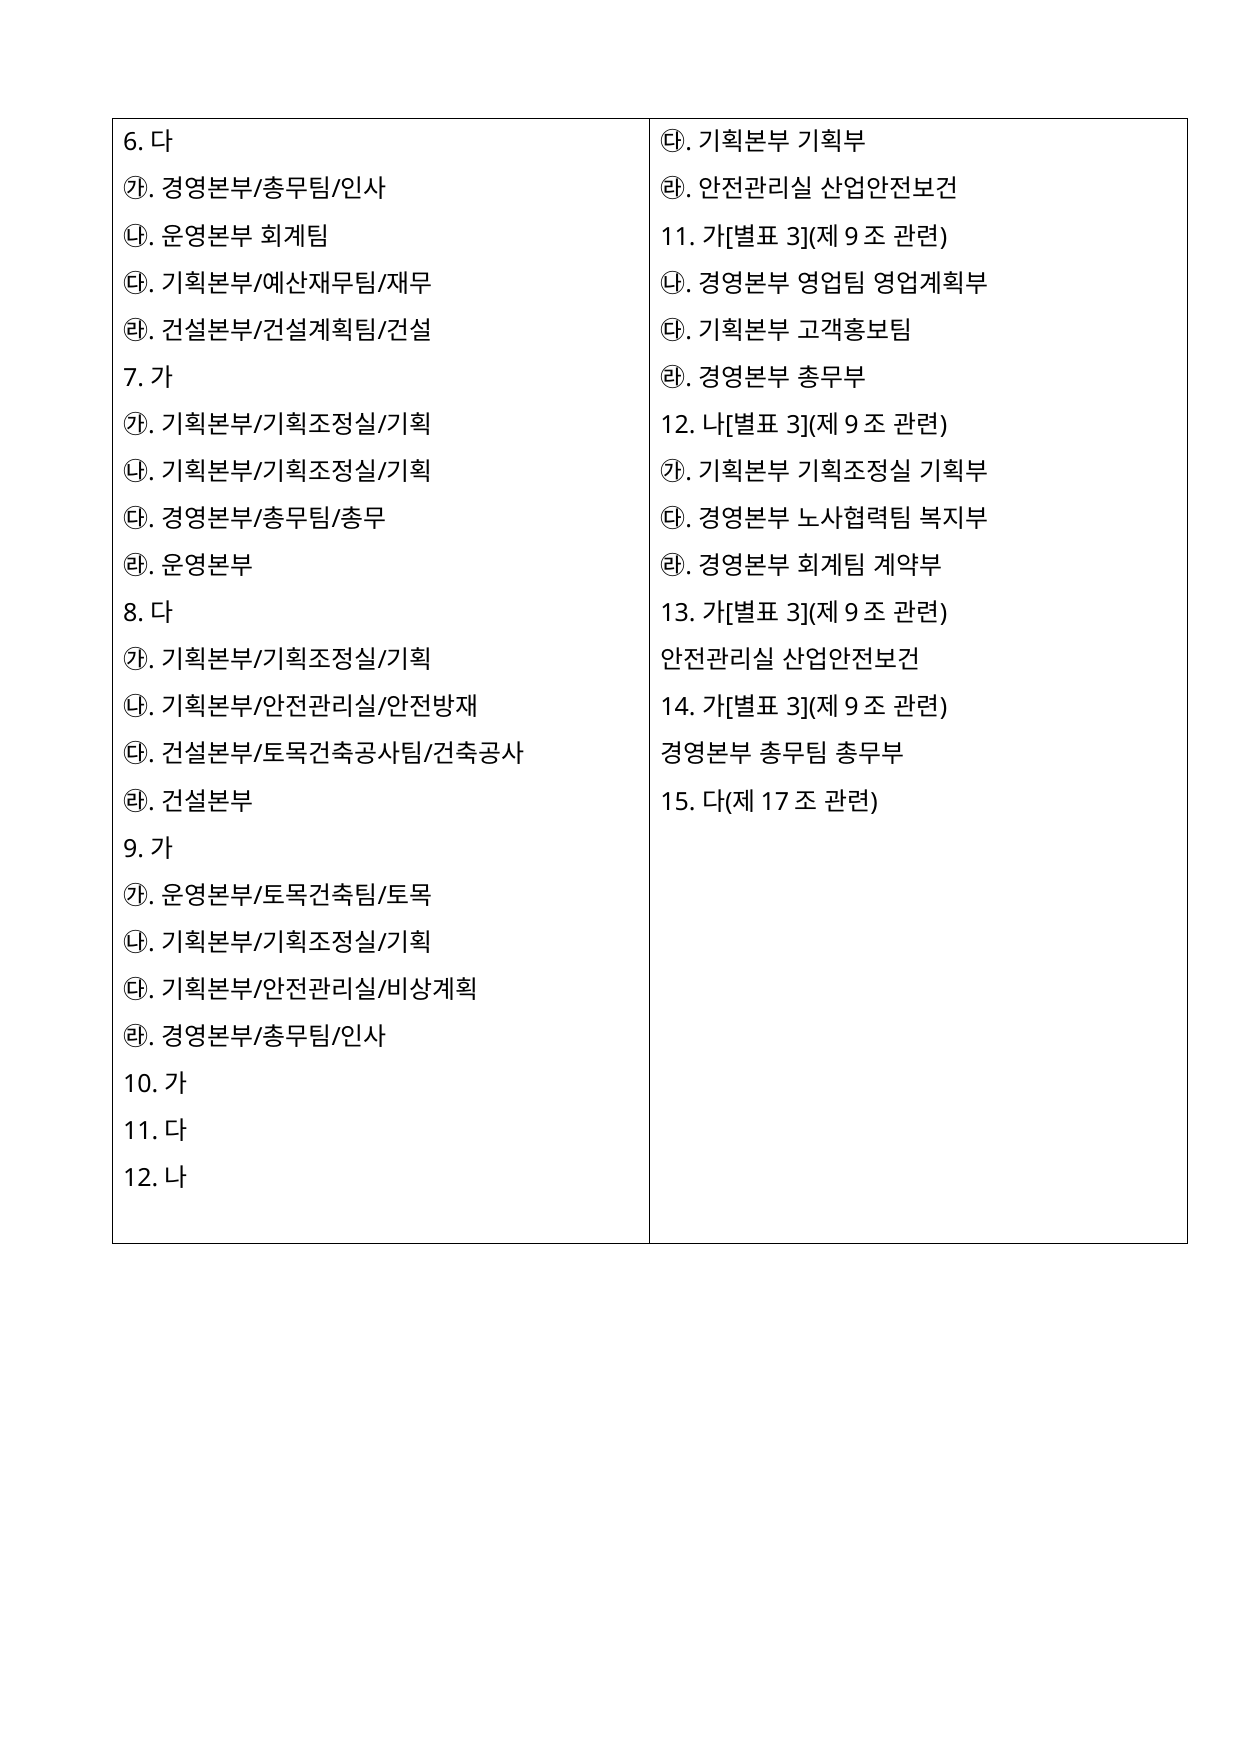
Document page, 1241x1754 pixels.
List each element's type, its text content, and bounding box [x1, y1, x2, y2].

table_cell ㉰. 기획본부 기획부 ㉱. 안전관리실 산업안전보건 11. 가[별표 3](제9조 관련) ㉯. 경영본부 영업팀 영업계획부 ㉰. 기획본부 고객홍보팀 ㉱. 경영본부 총무부 12. 나[별표 3](제9조 관련) ㉮. 기획본부 기획조정실 기획부 ㉰. 경영본부 노사협력팀 복지부 ㉱. 경영본부 회계팀 계약부 13. 가[별표 3](제9조 관련) 안전관리실 산업안전보건 14. 가[별표 3](제9조 관련) 경영본부 총무팀 총무부 15. 다(제17조 관련) [650, 119, 1187, 1243]
table_cell 6. 다 ㉮. 경영본부/총무팀/인사 ㉯. 운영본부 회계팀 ㉰. 기획본부/예산재무팀/재무 ㉱. 건설본부/건설계획팀/건설 7. 가 ㉮. 기획본부/기획조정실/기획 ㉯. 기획본부/기획조정실/기획 ㉰. 경영본부/총무팀/총무 ㉱. 운영본부 8. 다 ㉮. 기획본부/기획조정실/기획 ㉯. 기획본부/안전관리실/안전방재 ㉰. 건설본부/토목건축공사팀/건축공사 ㉱. 건설본부 9. 가 ㉮. 운영본부/토목건축팀/토목 ㉯. 기획본부/기획조정실/기획 ㉰. 기획본부/안전관리실/비상계획 ㉱. 경영본부/총무팀/인사 10. 가 11. 다 12. 나 [113, 119, 649, 1243]
